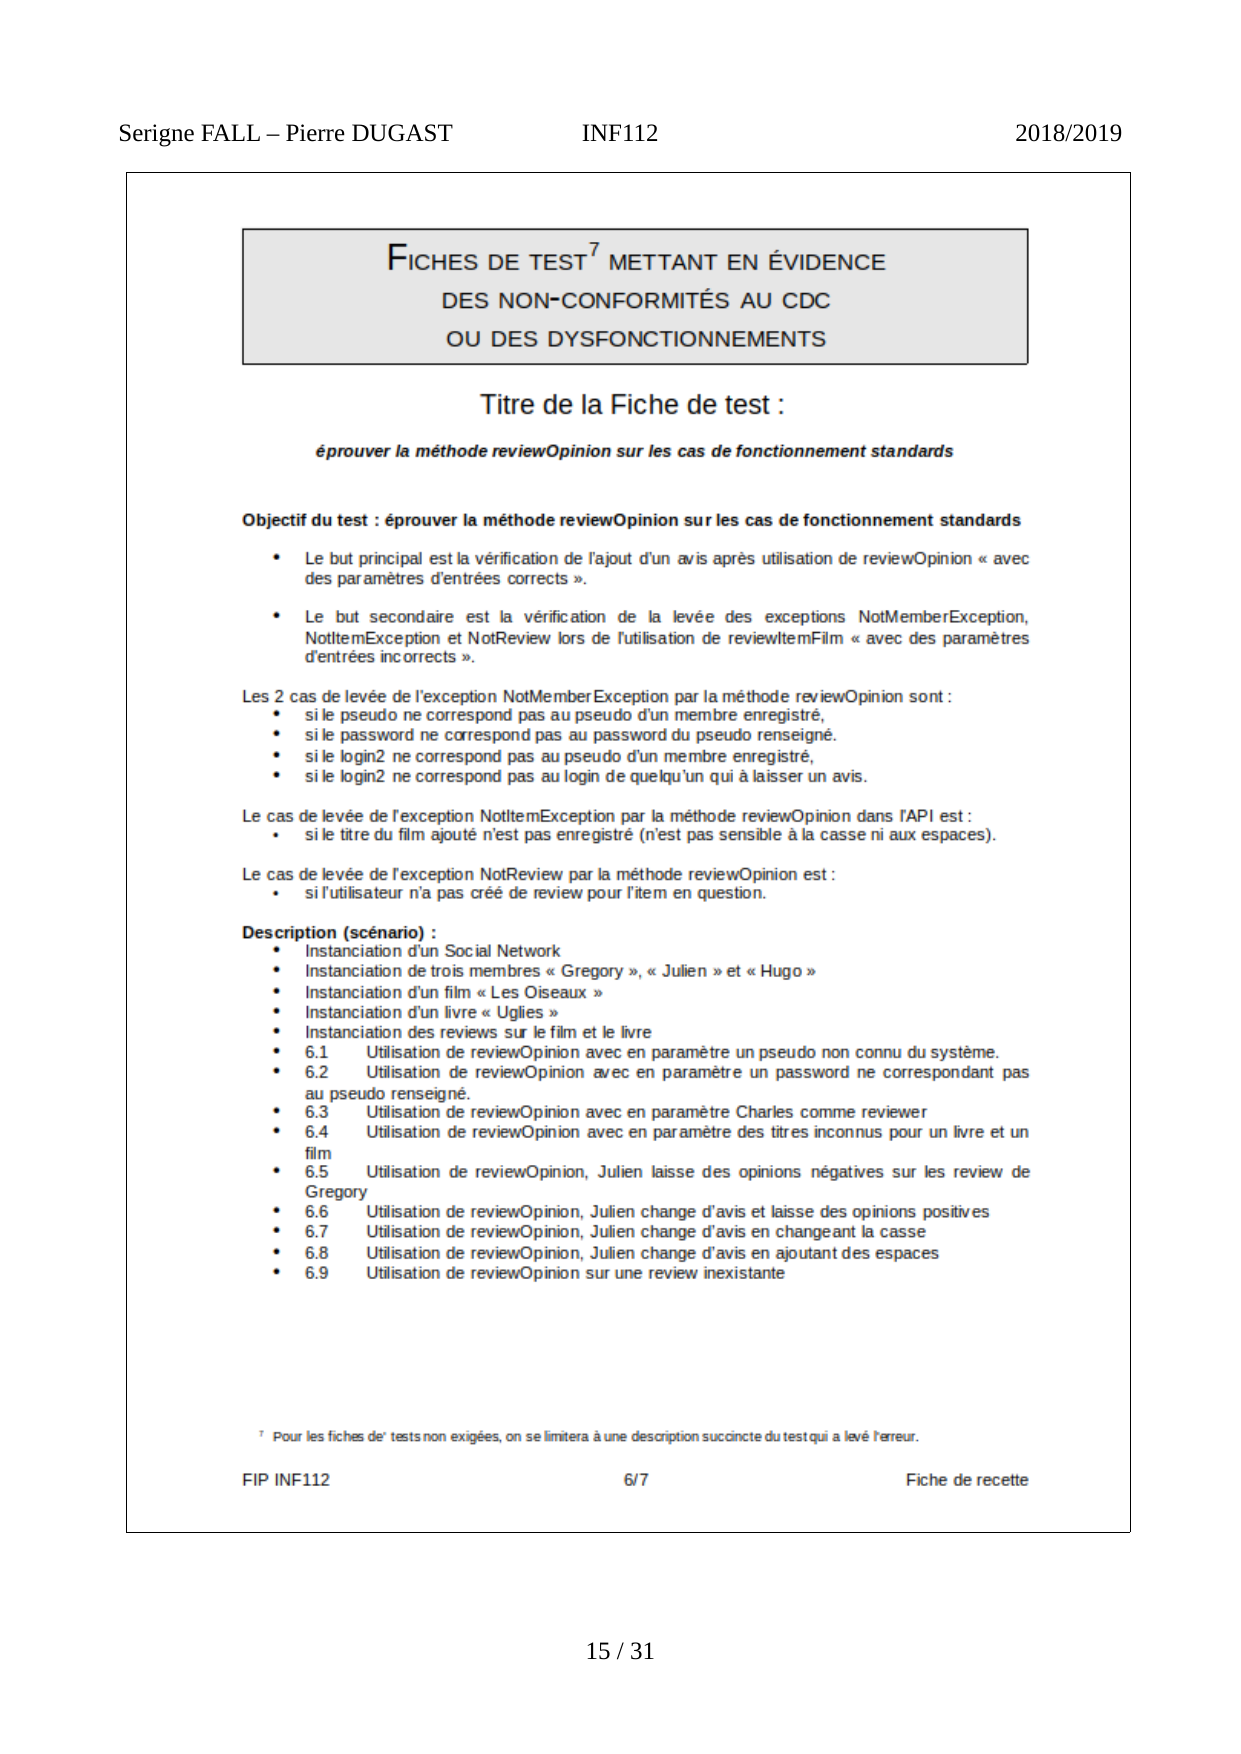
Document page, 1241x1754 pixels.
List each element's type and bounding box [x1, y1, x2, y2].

picture [127, 173, 1130, 1532]
